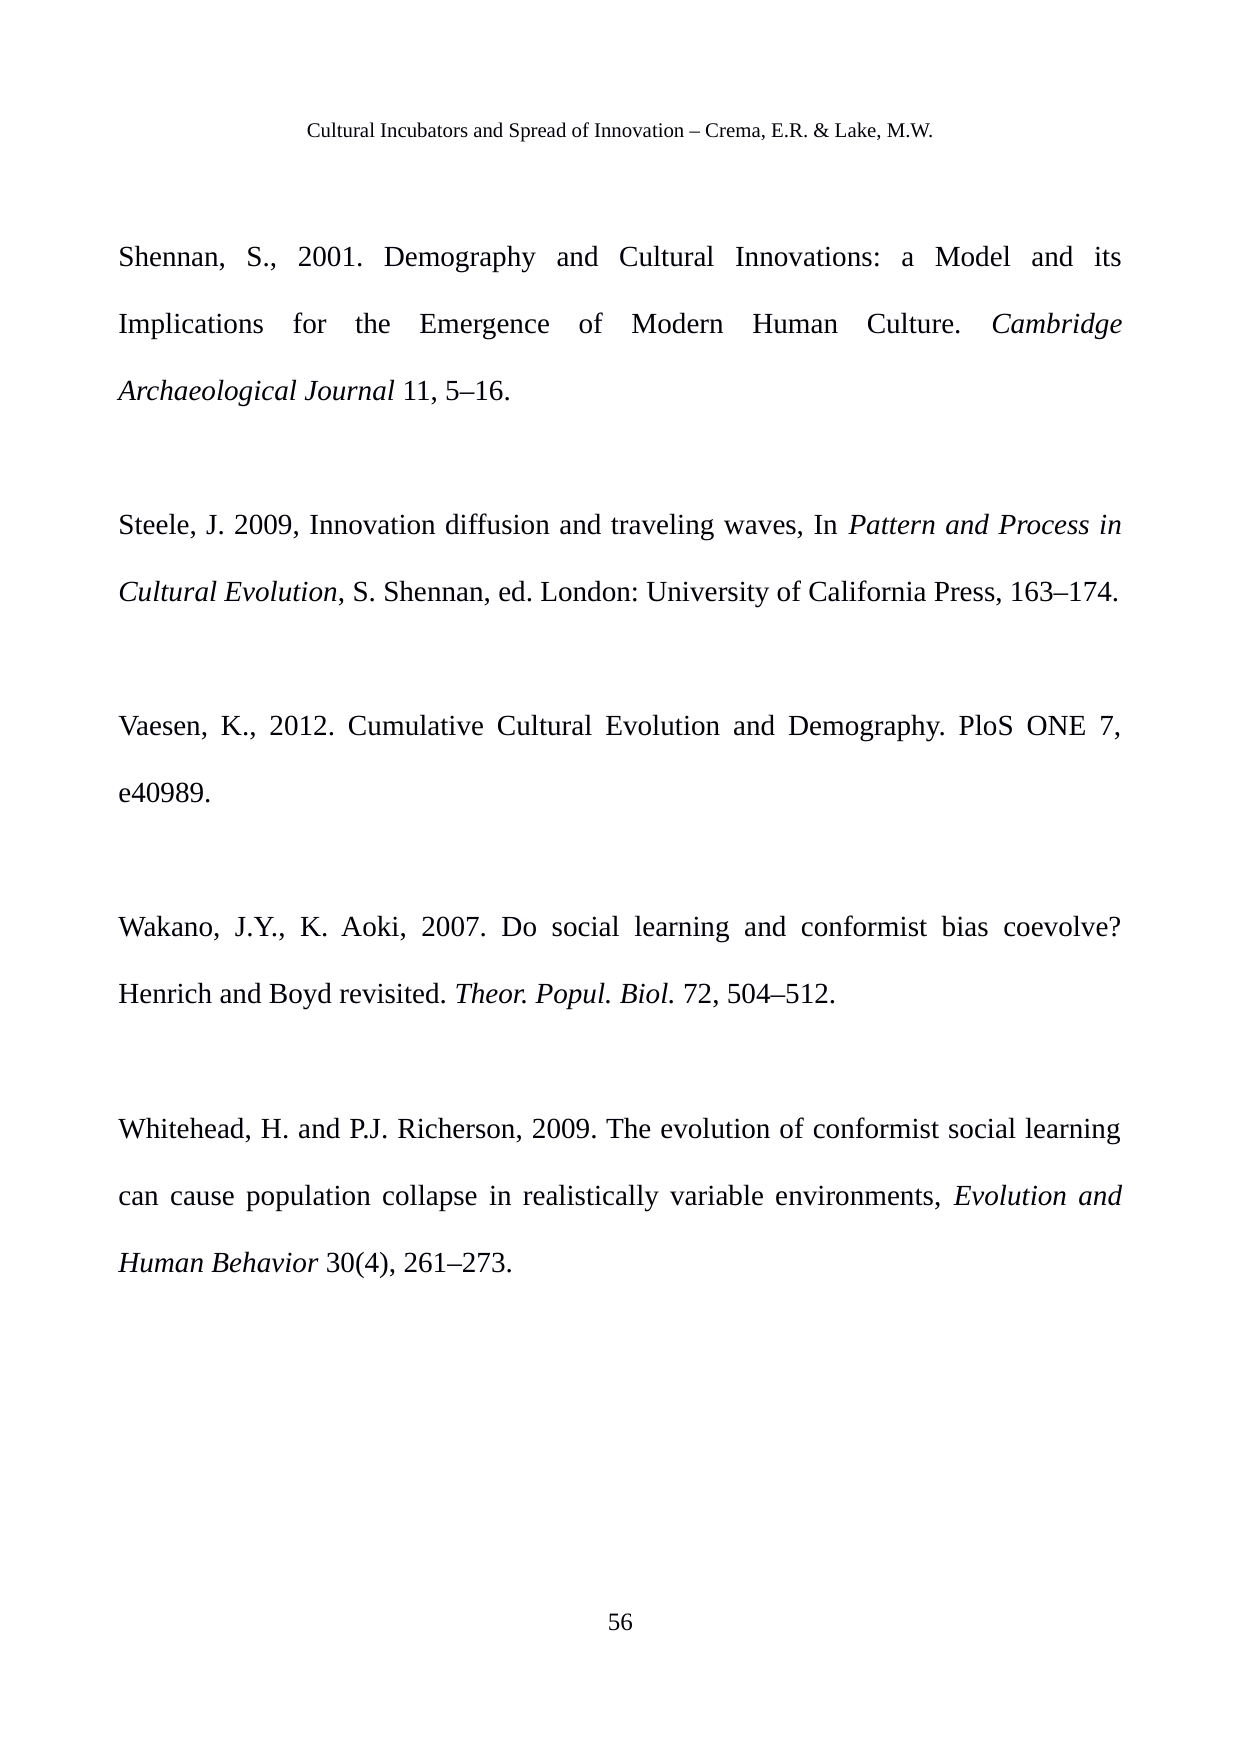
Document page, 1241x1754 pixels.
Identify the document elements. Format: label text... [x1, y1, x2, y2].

text Wakano, J.Y., K. Aoki, 2007. Do social learning and conformist bias coevolve? Henrich and Boyd revisited. Theor. Popul. Biol. 72, 504–512. [118, 909, 1122, 1010]
text Shennan, S., 2001. Demography and Cultural Innovations: a Model and its Implications for the Emergence of Modern Human Culture. Cambridge Archaeological Journal 11, 5–16. [118, 239, 1122, 406]
text Vaesen, K., 2012. Cumulative Cultural Evolution and Demography. PloS ONE 7, e40989. [118, 708, 1122, 809]
text Steele, J. 2009, Innovation diffusion and traveling waves, In Pattern and Process in Cultural Evolution, S. Shennan, ed. London: University of California Press, 163–174. [118, 507, 1122, 608]
text Whitehead, H. and P.J. Richerson, 2009. The evolution of conformist social learning can cause population collapse in realistically variable environments, Evolution and Human Behavior 30(4), 261–273. [118, 1111, 1122, 1278]
